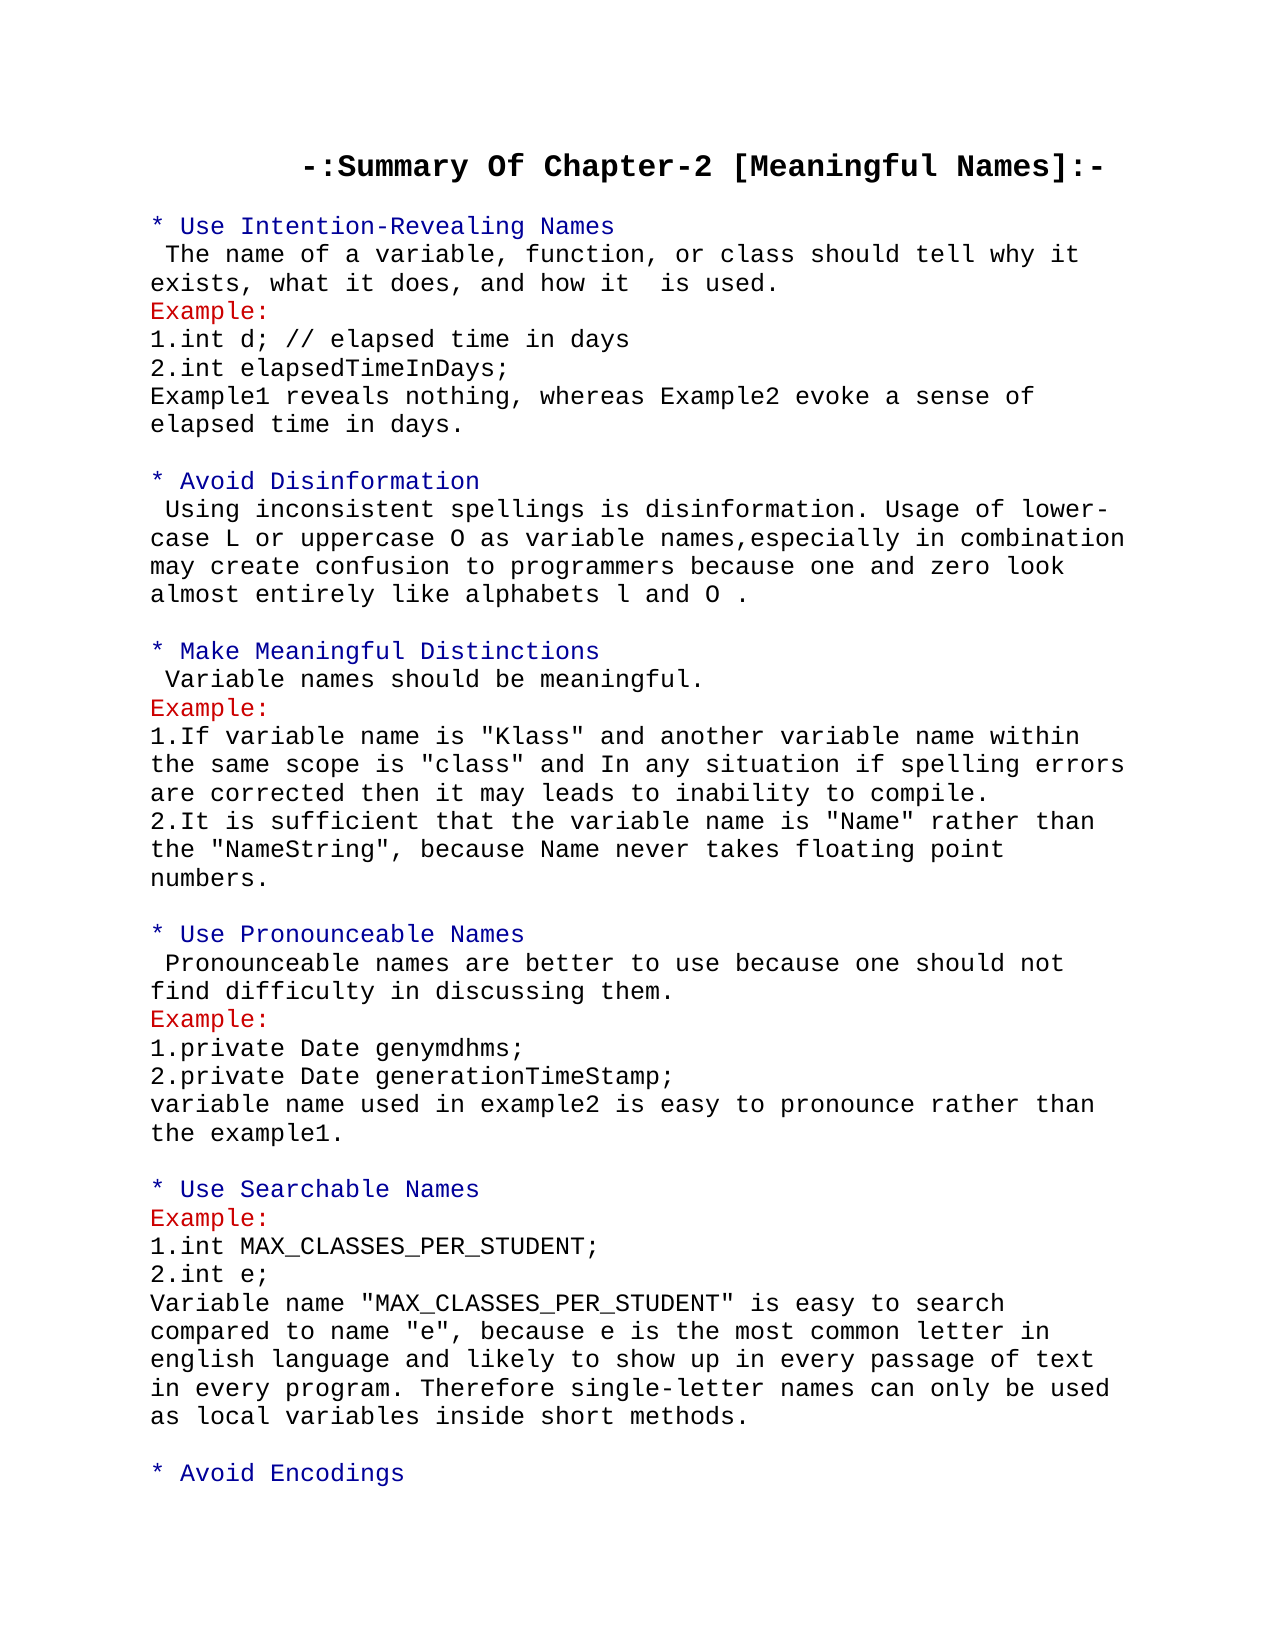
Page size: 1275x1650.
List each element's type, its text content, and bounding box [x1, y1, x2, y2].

text variable name used in example2 is easy to pronounce rather than the example1. [150, 1092, 1125, 1149]
text Example: [150, 1007, 1125, 1035]
text * Use Pronounceable Names [150, 922, 1125, 950]
text 2.int elapsedTimeInDays; [150, 355, 1125, 384]
text Variable name "MAX_CLASSES_PER_STUDENT" is easy to search compared to name "e", because e is the most common letter in english language and likely to show up in every passage of text in every program. Therefore single-letter names can only be used as local variables inside short methods. [150, 1290, 1125, 1432]
text 1.private Date genymdhms; [150, 1035, 1125, 1064]
text 2.int e; [150, 1262, 1125, 1290]
text The name of a variable, function, or class should tell why it exists, what it does, and how it is used. [150, 242, 1125, 299]
text 2.private Date generationTimeStamp; [150, 1064, 1125, 1092]
text * Use Searchable Names [150, 1177, 1125, 1205]
text Pronounceable names are better to use because one should not find difficulty in discussing them. [150, 950, 1125, 1007]
text * Avoid Disinformation [150, 469, 1125, 497]
text Example: [150, 695, 1125, 724]
text Using inconsistent spellings is disinformation. Usage of lower-case L or uppercase O as variable names,especially in combination may create confusion to programmers because one and zero look almost entirely like alphabets l and O . [150, 497, 1125, 610]
text Example: [150, 1205, 1125, 1234]
text Variable names should be meaningful. [150, 667, 1125, 695]
text 2.It is sufficient that the variable name is "Name" rather than the "NameString", because Name never takes floating point numbers. [150, 809, 1125, 894]
text * Avoid Encodings [150, 1460, 1125, 1489]
text * Use Intention-Revealing Names [150, 214, 1125, 242]
text 1.int d; // elapsed time in days [150, 327, 1125, 355]
text * Make Meaningful Distinctions [150, 639, 1125, 667]
text 1.int MAX_CLASSES_PER_STUDENT; [150, 1234, 1125, 1262]
text 1.If variable name is "Klass" and another variable name within the same scope is "class" and In any situation if spelling errors are corrected then it may leads to inability to compile. [150, 724, 1125, 809]
text Example: [150, 299, 1125, 327]
text -:Summary Of Chapter-2 [Meaningful Names]:- [150, 150, 1125, 185]
text Example1 reveals nothing, whereas Example2 evoke a sense of elapsed time in days. [150, 384, 1125, 440]
